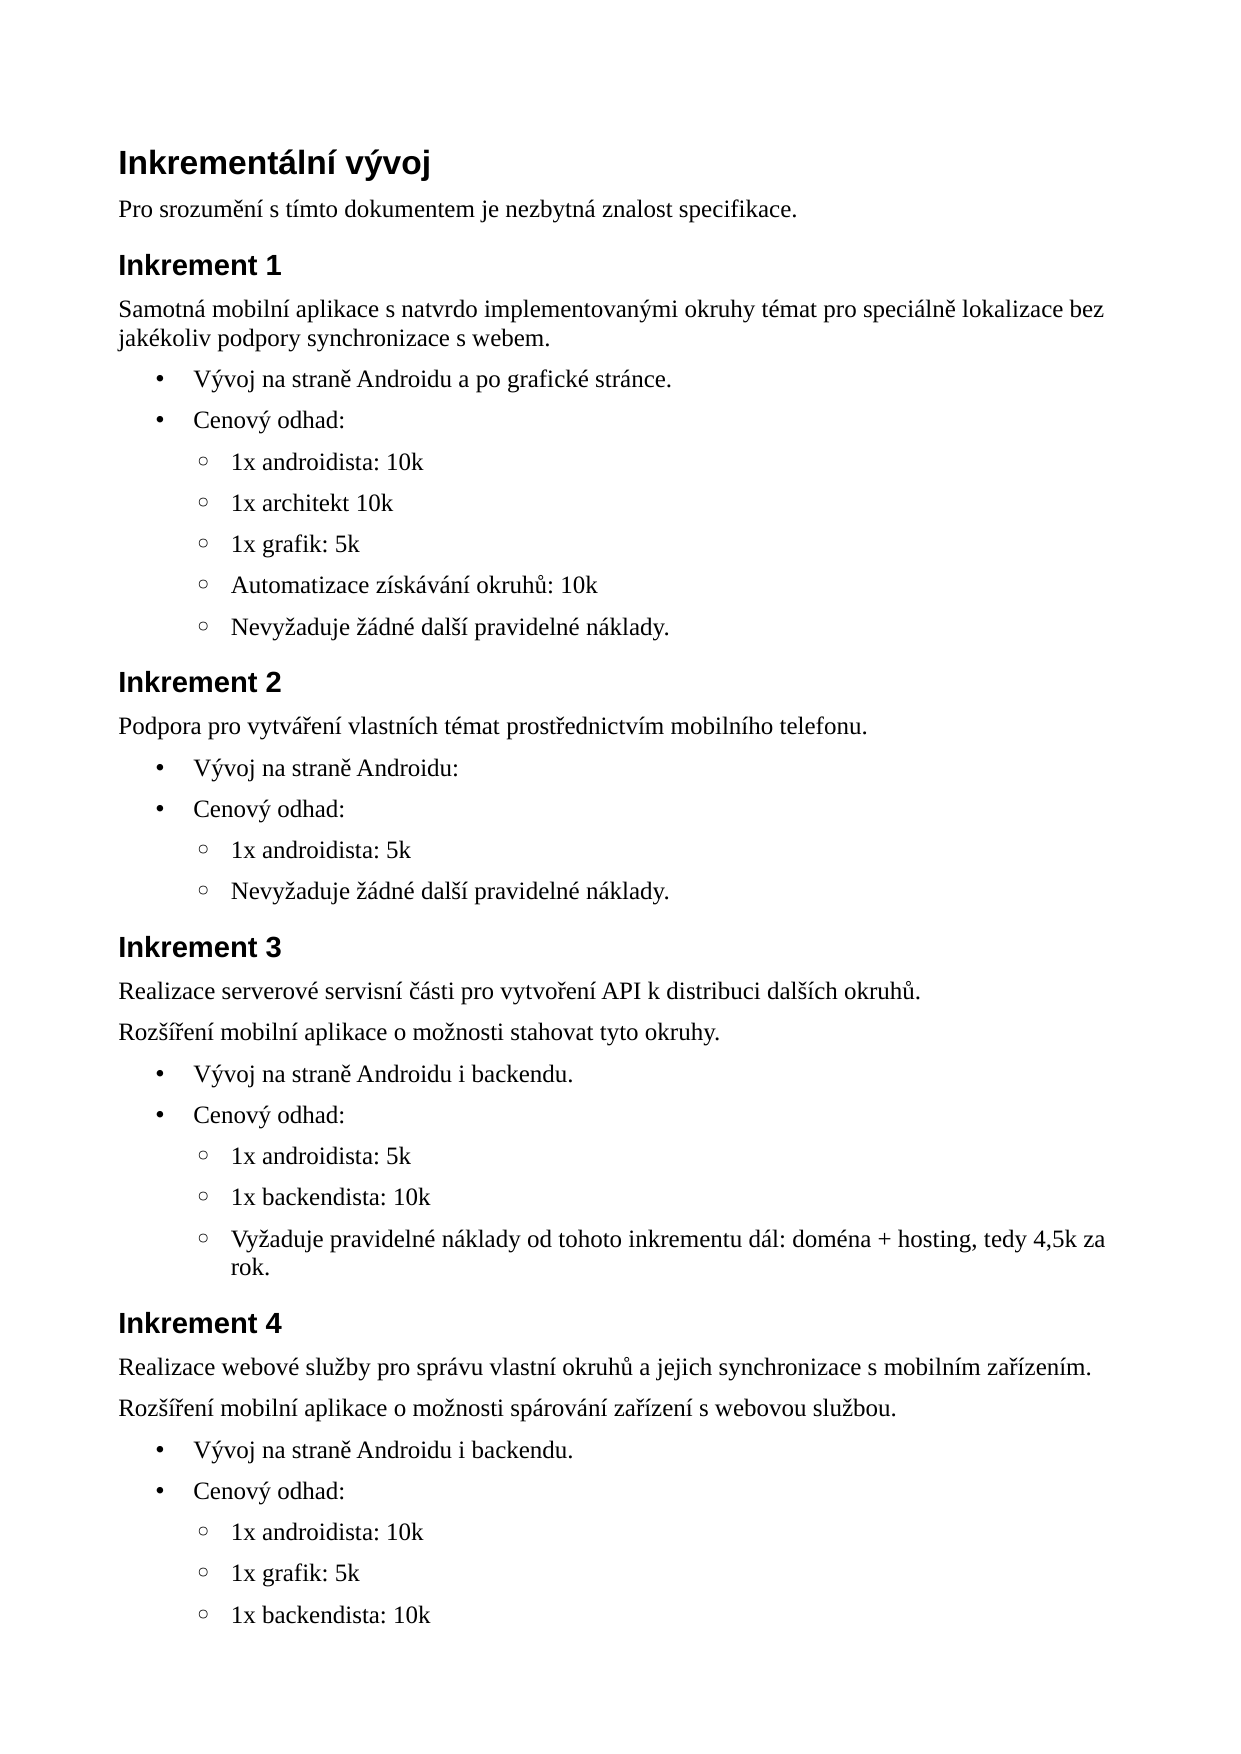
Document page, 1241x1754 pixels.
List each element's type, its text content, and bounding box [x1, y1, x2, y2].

list 1x backendista: 10k [193, 1182, 1122, 1211]
text Rozšíření mobilní aplikace o možnosti stahovat tyto okruhy. [118, 1017, 1122, 1046]
text Rozšíření mobilní aplikace o možnosti spárování zařízení s webovou službou. [118, 1393, 1122, 1422]
subtitle Inkrement 4 [118, 1306, 1122, 1340]
list Cenový odhad: [156, 405, 1122, 434]
list Automatizace získávání okruhů: 10k [193, 570, 1122, 599]
subtitle Inkrement 2 [118, 665, 1122, 699]
subtitle Inkrement 3 [118, 930, 1122, 964]
text Realizace serverové servisní části pro vytvoření API k distribuci dalších okruhů. [118, 976, 1122, 1005]
subtitle Inkrementální vývoj [118, 143, 1122, 182]
text Samotná mobilní aplikace s natvrdo implementovanými okruhy témat pro speciálně lokalizace bez jakékoliv podpory synchronizace s webem. [118, 294, 1122, 352]
list Cenový odhad: [156, 1476, 1122, 1505]
list Vývoj na straně Androidu i backendu. [156, 1059, 1122, 1087]
list Nevyžaduje žádné další pravidelné náklady. [193, 876, 1122, 905]
list 1x androidista: 5k [193, 835, 1122, 864]
text Realizace webové služby pro správu vlastní okruhů a jejich synchronizace s mobilním zařízením. [118, 1352, 1122, 1381]
list Vývoj na straně Androidu: [156, 753, 1122, 781]
subtitle Inkrement 1 [118, 248, 1122, 282]
list 1x grafik: 5k [193, 529, 1122, 558]
text Pro srozumění s tímto dokumentem je nezbytná znalost specifikace. [118, 194, 1122, 223]
list 1x grafik: 5k [193, 1558, 1122, 1587]
list 1x androidista: 5k [193, 1141, 1122, 1170]
list Vyžaduje pravidelné náklady od tohoto inkrementu dál: doména + hosting, tedy 4,5k za rok. [193, 1224, 1122, 1281]
list Cenový odhad: [156, 1100, 1122, 1129]
list 1x androidista: 10k [193, 1517, 1122, 1546]
list Vývoj na straně Androidu a po grafické stránce. [156, 364, 1122, 393]
text Podpora pro vytváření vlastních témat prostřednictvím mobilního telefonu. [118, 711, 1122, 740]
list 1x backendista: 10k [193, 1600, 1122, 1628]
list Cenový odhad: [156, 794, 1122, 823]
list 1x architekt 10k [193, 488, 1122, 517]
list Vývoj na straně Androidu i backendu. [156, 1435, 1122, 1463]
list 1x androidista: 10k [193, 447, 1122, 475]
list Nevyžaduje žádné další pravidelné náklady. [193, 612, 1122, 640]
